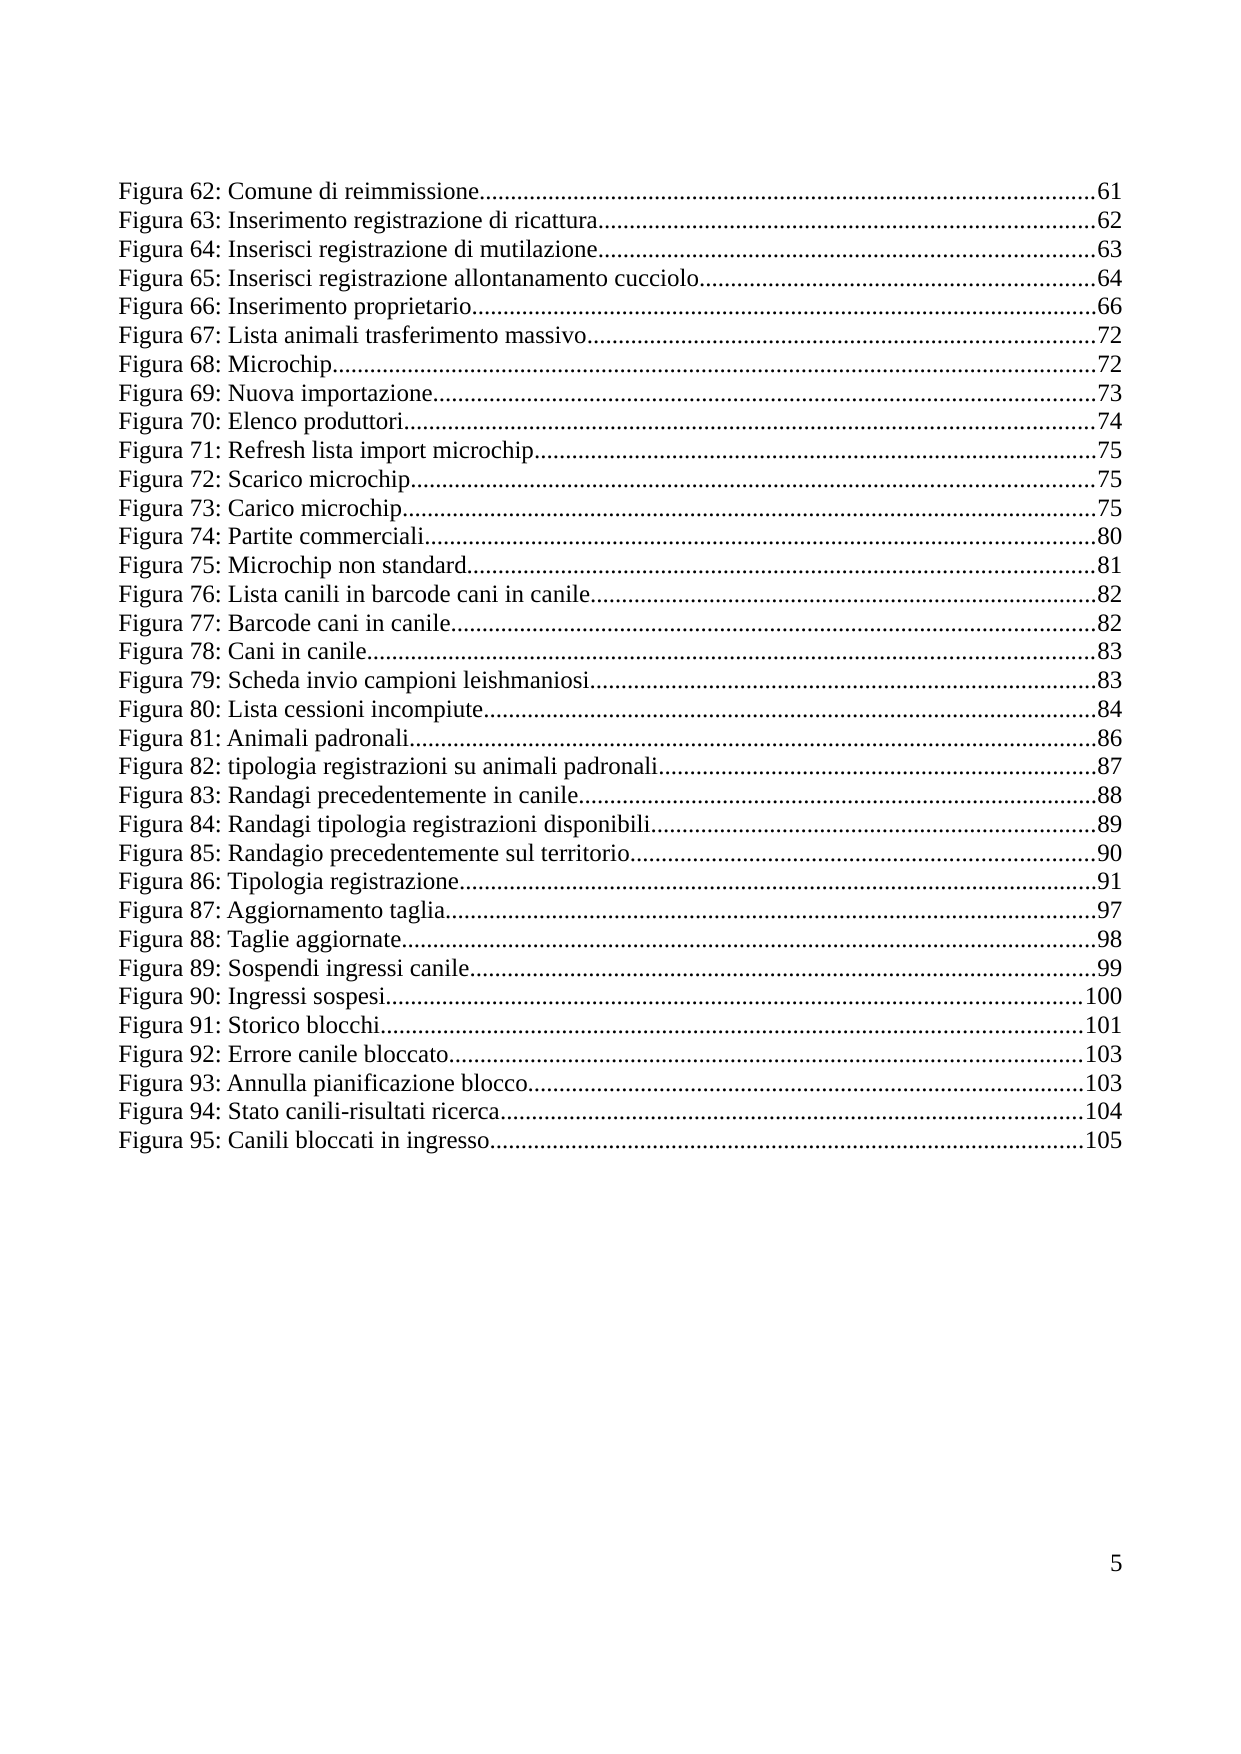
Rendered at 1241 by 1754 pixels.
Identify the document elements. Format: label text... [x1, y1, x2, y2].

text Figura 94: Stato canili-risultati ricerca 104 [118, 1096, 1122, 1125]
text Figura 77: Barcode cani in canile 82 [118, 608, 1122, 636]
text Figura 90: Ingressi sospesi 100 [118, 981, 1122, 1010]
text Figura 84: Randagi tipologia registrazioni disponibili 89 [118, 809, 1122, 838]
text Figura 69: Nuova importazione 73 [118, 378, 1122, 406]
text Figura 73: Carico microchip 75 [118, 493, 1122, 521]
text Figura 85: Randagio precedentemente sul territorio 90 [118, 838, 1122, 866]
text Figura 64: Inserisci registrazione di mutilazione 63 [118, 234, 1122, 263]
text Figura 68: Microchip 72 [118, 349, 1122, 378]
text Figura 83: Randagi precedentemente in canile 88 [118, 780, 1122, 809]
text Figura 67: Lista animali trasferimento massivo 72 [118, 320, 1122, 349]
text Figura 70: Elenco produttori 74 [118, 406, 1122, 435]
text Figura 80: Lista cessioni incompiute 84 [118, 694, 1122, 723]
text Figura 76: Lista canili in barcode cani in canile 82 [118, 579, 1122, 608]
text Figura 92: Errore canile bloccato 103 [118, 1039, 1122, 1068]
text Figura 78: Cani in canile 83 [118, 636, 1122, 665]
text Figura 95: Canili bloccati in ingresso 105 [118, 1125, 1122, 1154]
text Figura 89: Sospendi ingressi canile 99 [118, 953, 1122, 981]
text Figura 63: Inserimento registrazione di ricattura 62 [118, 205, 1122, 234]
text Figura 93: Annulla pianificazione blocco 103 [118, 1068, 1122, 1096]
text Figura 81: Animali padronali 86 [118, 723, 1122, 751]
text Figura 88: Taglie aggiornate 98 [118, 924, 1122, 953]
text Figura 71: Refresh lista import microchip 75 [118, 435, 1122, 464]
text Figura 91: Storico blocchi 101 [118, 1010, 1122, 1039]
text Figura 72: Scarico microchip 75 [118, 464, 1122, 493]
text Figura 74: Partite commerciali 80 [118, 521, 1122, 550]
text Figura 79: Scheda invio campioni leishmaniosi 83 [118, 665, 1122, 694]
text Figura 86: Tipologia registrazione 91 [118, 866, 1122, 895]
text Figura 75: Microchip non standard 81 [118, 550, 1122, 579]
text Figura 87: Aggiornamento taglia 97 [118, 895, 1122, 924]
text Figura 66: Inserimento proprietario 66 [118, 291, 1122, 320]
text Figura 62: Comune di reimmissione 61 [118, 176, 1122, 205]
text Figura 65: Inserisci registrazione allontanamento cucciolo 64 [118, 263, 1122, 291]
text Figura 82: tipologia registrazioni su animali padronali 87 [118, 751, 1122, 780]
